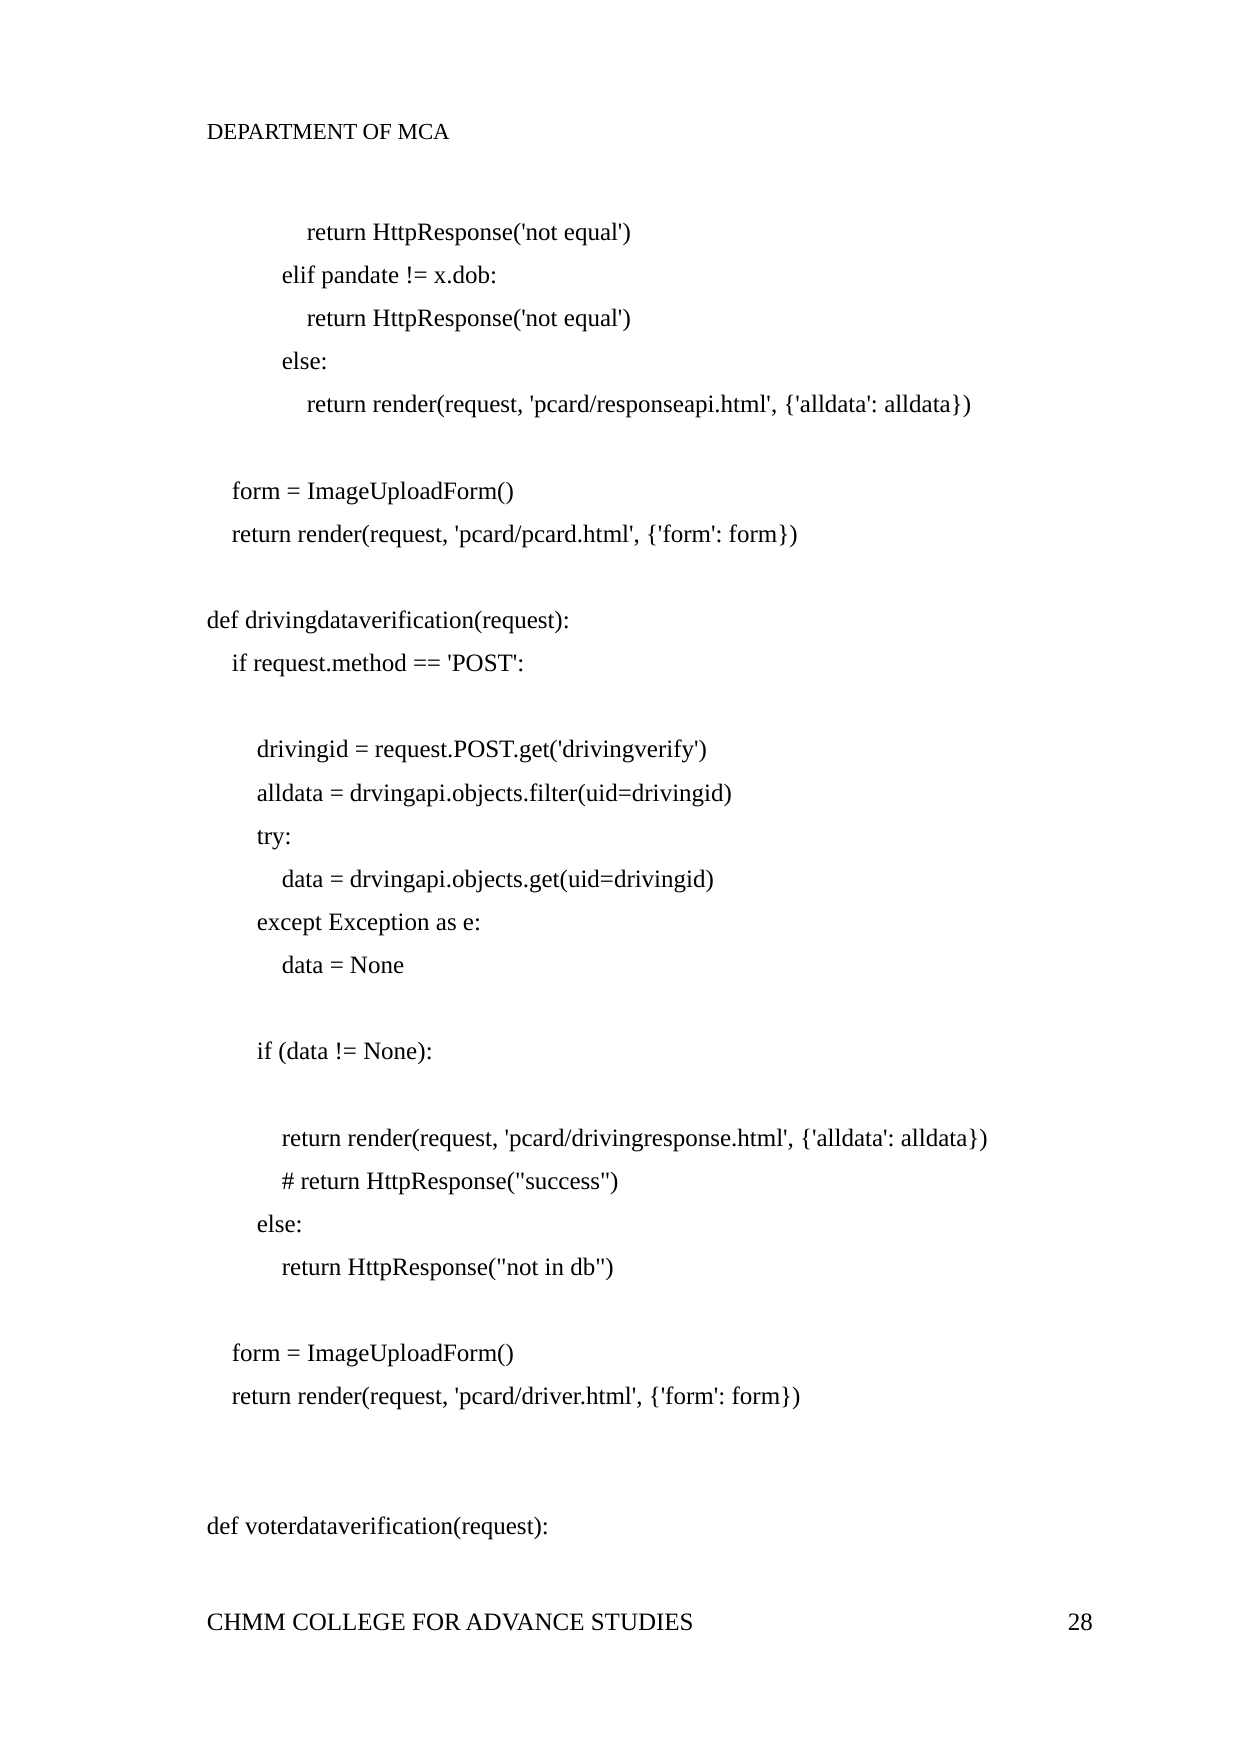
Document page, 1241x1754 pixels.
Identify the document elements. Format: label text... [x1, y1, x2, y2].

text else: [207, 1209, 1093, 1238]
text else: [207, 346, 1093, 375]
text form = ImageUploadForm() [207, 1338, 1093, 1367]
text alldata = drvingapi.objects.filter(uid=drivingid) [207, 778, 1093, 806]
text form = ImageUploadForm() [207, 476, 1093, 504]
text return render(request, 'pcard/responseapi.html', {'alldata': alldata}) [207, 389, 1093, 418]
text def drivingdataverification(request): [207, 605, 1093, 634]
text return render(request, 'pcard/driver.html', {'form': form}) [207, 1381, 1093, 1410]
text return HttpResponse('not equal') [207, 303, 1093, 332]
text try: [207, 821, 1093, 849]
text except Exception as e: [207, 907, 1093, 936]
text # return HttpResponse("success") [207, 1166, 1093, 1194]
text if request.method == 'POST': [207, 648, 1093, 677]
text data = drvingapi.objects.get(uid=drivingid) [207, 864, 1093, 893]
text def voterdataverification(request): [207, 1511, 1093, 1539]
text data = None [207, 950, 1093, 979]
text return HttpResponse('not equal') [207, 217, 1093, 246]
text if (data != None): [207, 1036, 1093, 1065]
text return render(request, 'pcard/pcard.html', {'form': form}) [207, 519, 1093, 548]
text elif pandate != x.dob: [207, 260, 1093, 289]
text drivingid = request.POST.get('drivingverify') [207, 734, 1093, 763]
text return HttpResponse("not in db") [207, 1252, 1093, 1281]
text return render(request, 'pcard/drivingresponse.html', {'alldata': alldata}) [207, 1123, 1093, 1151]
